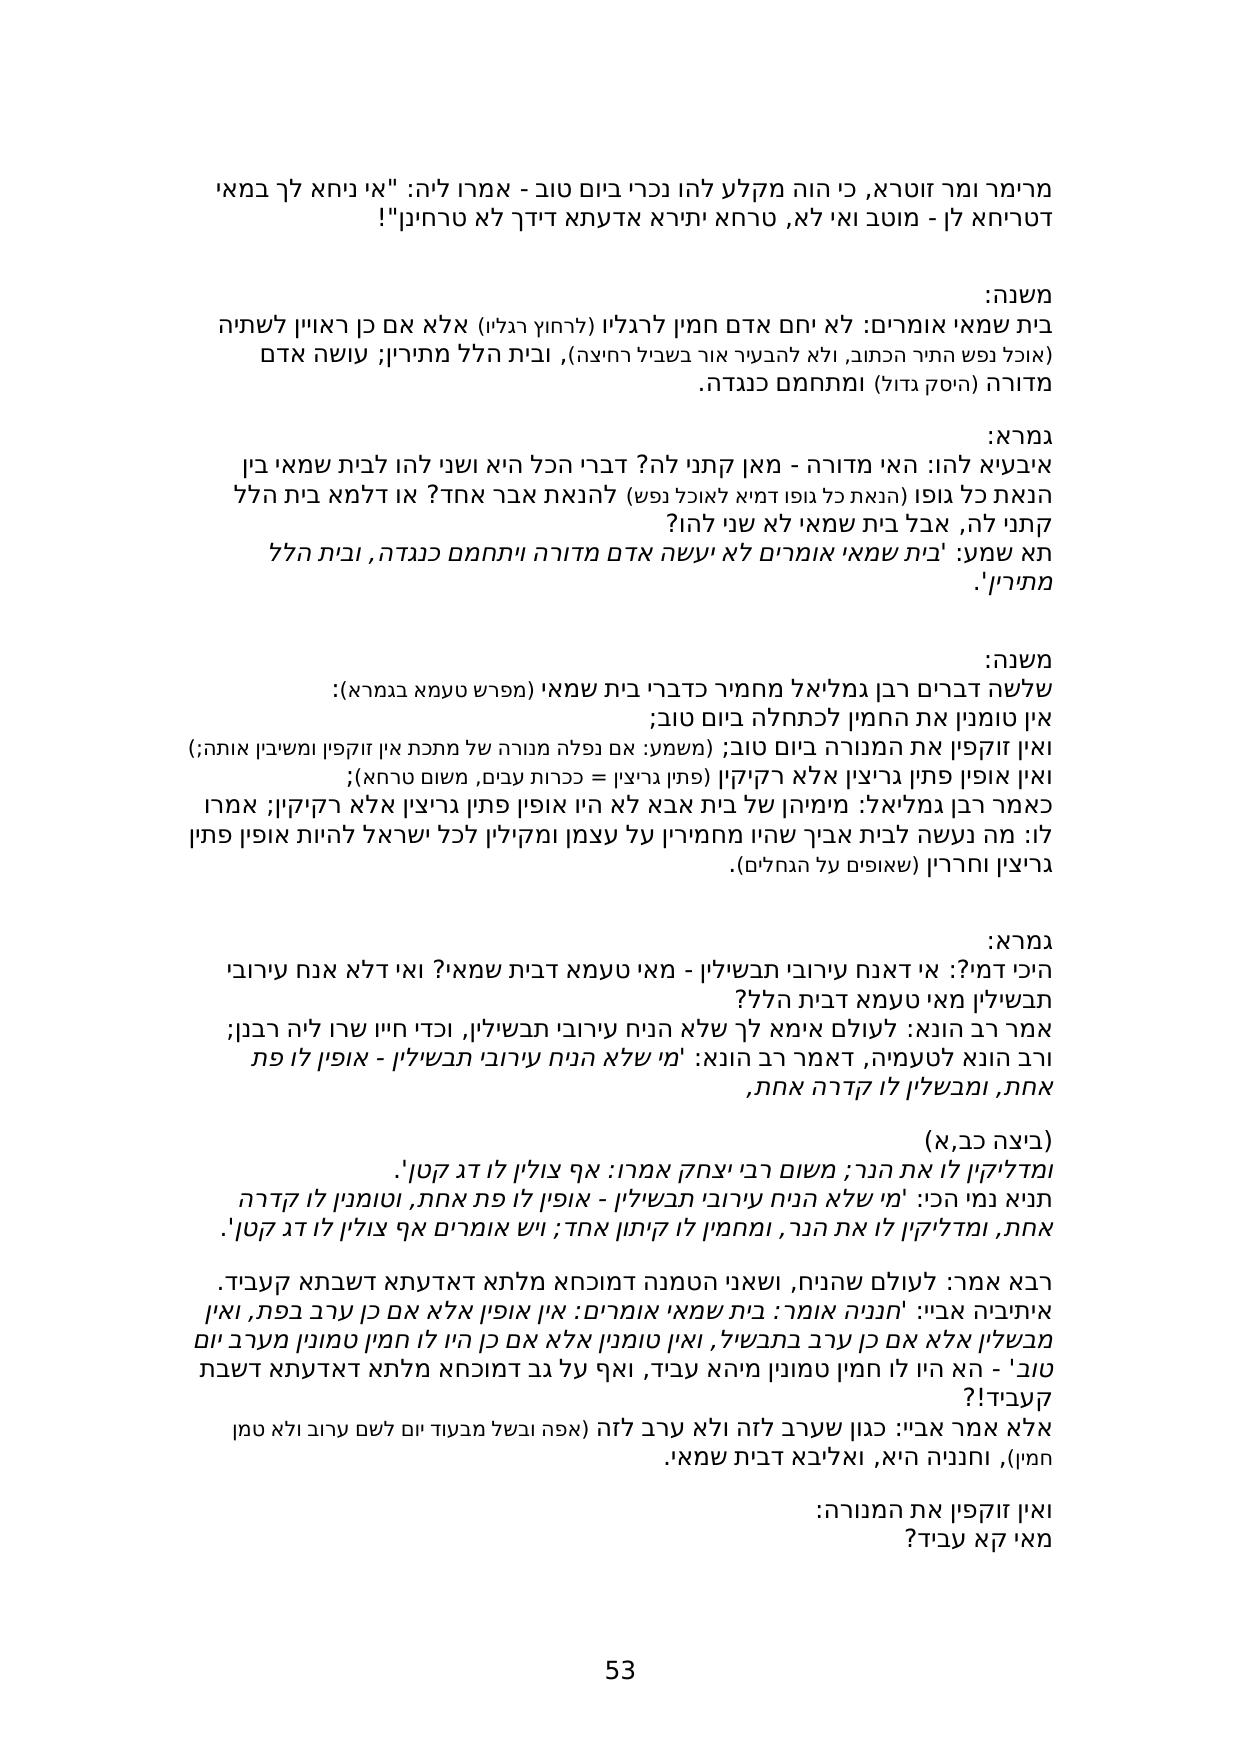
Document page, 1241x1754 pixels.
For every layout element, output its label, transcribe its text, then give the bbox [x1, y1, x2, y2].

text שלשה דברים רבן גמליאל מחמיר כדברי בית שמאי (מפרש טעמא בגמרא): [187, 674, 1053, 703]
text אמר רב הונא: לעולם אימא לך שלא הניח עירובי תבשילין, וכדי חייו שרו ליה רבנן; [187, 1014, 1053, 1043]
text ומדליקין לו את הנר; משום רבי יצחק אמרו: אף צולין לו דג קטן'. [187, 1155, 1053, 1184]
text אלא אמר אביי: כגון שערב לזה ולא ערב לזה (אפה ובשל מבעוד יום לשם ערוב ולא טמן חמין), וחנניה היא, ואליבא דבית שמאי. [187, 1413, 1053, 1471]
text גמרא: [187, 927, 1053, 956]
text כאמר רבן גמליאל: מימיהן של בית אבא לא היו אופין פתין גריצין אלא רקיקין; אמרו לו: מה נעשה לבית אביך שהיו מחמירין על עצמן ומקילין לכל ישראל להיות אופין פתין גריצין וחררין (שאופים על הגחלים). [187, 791, 1053, 878]
text (ביצה כב,א) [187, 1126, 1053, 1155]
text משנה: [187, 281, 1053, 310]
text רבא אמר: לעולם שהניח, ושאני הטמנה דמוכחא מלתא דאדעתא דשבתא קעביד. [187, 1267, 1053, 1296]
text גמרא: [187, 422, 1053, 451]
text מרימר ומר זוטרא, כי הוה מקלע להו נכרי ביום טוב - אמרו ליה: "אי ניחא לך במאי דטריחא לן - מוטב ואי לא, טרחא יתירא אדעתא דידך לא טרחינן"! [187, 174, 1053, 232]
text תא שמע: 'בית שמאי אומרים לא יעשה אדם מדורה ויתחמם כנגדה, ובית הלל מתירין'. [187, 538, 1053, 597]
text בית שמאי אומרים: לא יחם אדם חמין לרגליו (לרחוץ רגליו) אלא אם כן ראויין לשתיה (אוכל נפש התיר הכתוב, ולא להבעיר אור בשביל רחיצה), ובית הלל מתירין; עושה אדם מדורה (היסק גדול) ומתחמם כנגדה. [187, 310, 1053, 397]
text איבעיא להו: האי מדורה - מאן קתני לה? דברי הכל היא ושני להו לבית שמאי בין הנאת כל גופו (הנאת כל גופו דמיא לאוכל נפש) להנאת אבר אחד? או דלמא בית הלל קתני לה, אבל בית שמאי לא שני להו? [187, 451, 1053, 538]
text ואין אופין פתין גריצין אלא רקיקין (פתין גריצין = ככרות עבים, משום טרחא); [187, 762, 1053, 791]
text איתיביה אביי: 'חנניה אומר: בית שמאי אומרים: אין אופין אלא אם כן ערב בפת, ואין מבשלין אלא אם כן ערב בתבשיל, ואין טומנין אלא אם כן היו לו חמין טמונין מערב יום טוב' - הא היו לו חמין טמונין מיהא עביד, ואף על גב דמוכחא מלתא דאדעתא דשבת קעביד!? [187, 1296, 1053, 1413]
text ואין זוקפין את המנורה: [187, 1495, 1053, 1524]
text מאי קא עביד? [187, 1524, 1053, 1553]
text תניא נמי הכי: 'מי שלא הניח עירובי תבשילין - אופין לו פת אחת, וטומנין לו קדרה אחת, ומדליקין לו את הנר, ומחמין לו קיתון אחד; ויש אומרים אף צולין לו דג קטן'. [187, 1184, 1053, 1243]
text ורב הונא לטעמיה, דאמר רב הונא: 'מי שלא הניח עירובי תבשילין - אופין לו פת אחת, ומבשלין לו קדרה אחת, [187, 1043, 1053, 1102]
text אין טומנין את החמין לכתחלה ביום טוב; [187, 703, 1053, 732]
text ואין זוקפין את המנורה ביום טוב; (משמע: אם נפלה מנורה של מתכת אין זוקפין ומשיבין אותה;) [187, 732, 1053, 762]
text היכי דמי?: אי דאנח עירובי תבשילין - מאי טעמא דבית שמאי? ואי דלא אנח עירובי תבשילין מאי טעמא דבית הלל? [187, 956, 1053, 1014]
text משנה: [187, 645, 1053, 674]
